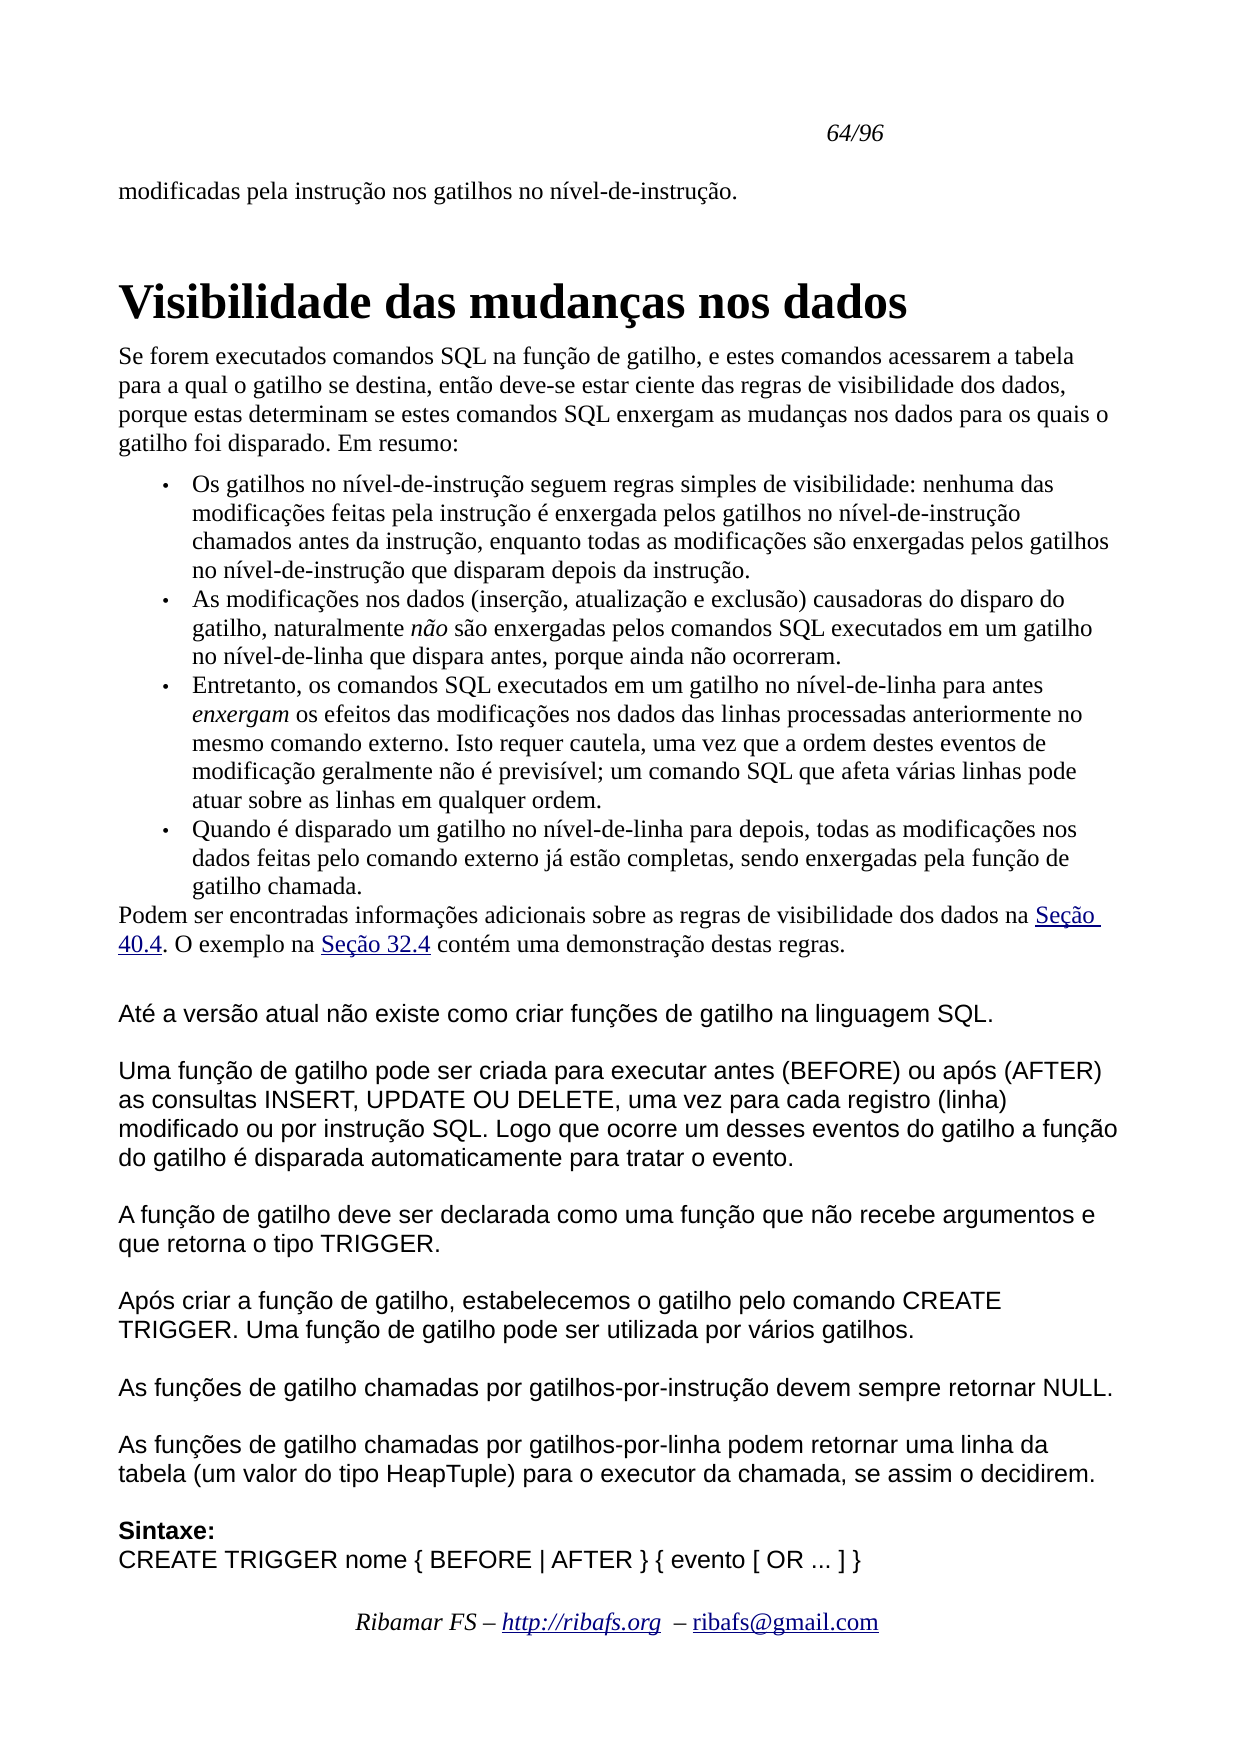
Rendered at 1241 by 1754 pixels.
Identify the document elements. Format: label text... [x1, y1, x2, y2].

list Entretanto, os comandos SQL executados em um gatilho no nível-de-linha para antes enxergam os efeitos das modificações nos dados das linhas processadas anteriormente no mesmo comando externo. Isto requer cautela, uma vez que a ordem destes eventos de modificação geralmente não é previsível; um comando SQL que afeta várias linhas pode atuar sobre as linhas em qualquer ordem. [162, 670, 1122, 814]
list As modificações nos dados (inserção, atualização e exclusão) causadoras do disparo do gatilho, naturalmente não são enxergadas pelos comandos SQL executados em um gatilho no nível-de-linha que dispara antes, porque ainda não ocorreram. [162, 584, 1122, 670]
text A função de gatilho deve ser declarada como uma função que não recebe argumentos e que retorna o tipo TRIGGER. [118, 1200, 1122, 1258]
text modificadas pela instrução nos gatilhos no nível-de-instrução. [118, 176, 1122, 205]
text Até a versão atual não existe como criar funções de gatilho na linguagem SQL. [118, 999, 1122, 1028]
list Quando é disparado um gatilho no nível-de-linha para depois, todas as modificações nos dados feitas pelo comando externo já estão completas, sendo enxergadas pela função de gatilho chamada. [162, 814, 1122, 900]
text CREATE TRIGGER nome { BEFORE | AFTER } { evento [ OR ... ] } [118, 1545, 1122, 1574]
text Uma função de gatilho pode ser criada para executar antes (BEFORE) ou após (AFTER) as consultas INSERT, UPDATE OU DELETE, uma vez para cada registro (linha) modificado ou por instrução SQL. Logo que ocorre um desses eventos do gatilho a função do gatilho é disparada automaticamente para tratar o evento. [118, 1056, 1122, 1171]
text Sintaxe: [118, 1516, 1122, 1545]
text Após criar a função de gatilho, estabelecemos o gatilho pelo comando CREATE TRIGGER. Uma função de gatilho pode ser utilizada por vários gatilhos. [118, 1286, 1122, 1344]
list Os gatilhos no nível-de-instrução seguem regras simples de visibilidade: nenhuma das modificações feitas pela instrução é enxergada pelos gatilhos no nível-de-instrução chamados antes da instrução, enquanto todas as modificações são enxergadas pelos gatilhos no nível-de-instrução que disparam depois da instrução. [162, 469, 1122, 584]
text As funções de gatilho chamadas por gatilhos-por-linha podem retornar uma linha da tabela (um valor do tipo HeapTuple) para o executor da chamada, se assim o decidirem. [118, 1430, 1122, 1488]
text Podem ser encontradas informações adicionais sobre as regras de visibilidade dos dados na Seção 40.4. O exemplo na Seção 32.4 contém uma demonstração destas regras. [118, 900, 1122, 958]
text Se forem executados comandos SQL na função de gatilho, e estes comandos acessarem a tabela para a qual o gatilho se destina, então deve-se estar ciente das regras de visibilidade dos dados, porque estas determinam se estes comandos SQL enxergam as mudanças nos dados para os quais o gatilho foi disparado. Em resumo: [118, 341, 1122, 456]
text As funções de gatilho chamadas por gatilhos-por-instrução devem sempre retornar NULL. [118, 1373, 1122, 1401]
subtitle Visibilidade das mudanças nos dados [118, 271, 1122, 329]
